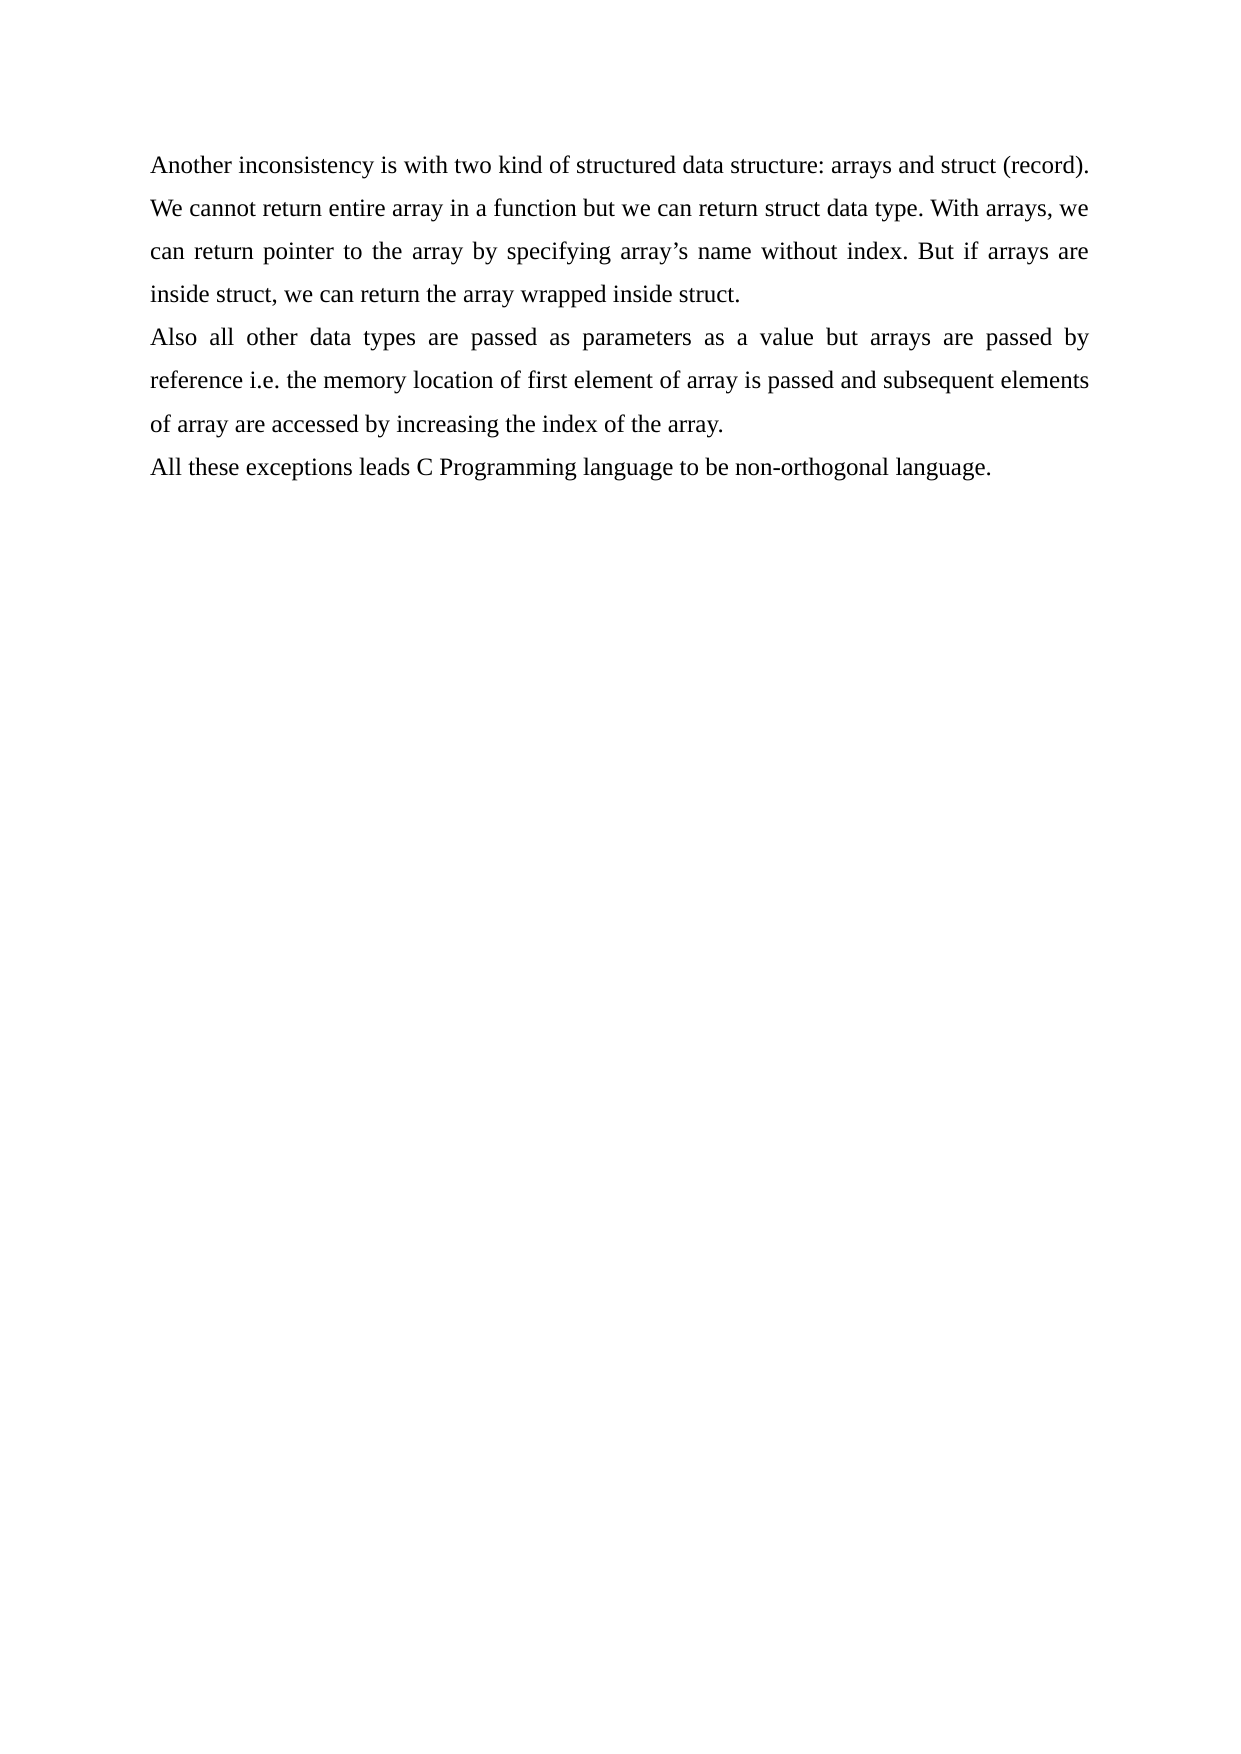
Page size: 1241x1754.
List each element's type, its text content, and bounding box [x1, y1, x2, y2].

text All these exceptions leads C Programming language to be non-orthogonal language. [150, 452, 1091, 481]
text Another inconsistency is with two kind of structured data structure: arrays and struct (record). We cannot return entire array in a function but we can return struct data type. With arrays, we can return pointer to the array by specifying array’s name without index. But if arrays are inside struct, we can return the array wrapped inside struct. [150, 150, 1091, 308]
text Also all other data types are passed as parameters as a value but arrays are passed by reference i.e. the memory location of first element of array is passed and subsequent elements of array are accessed by increasing the index of the array. [150, 322, 1091, 437]
